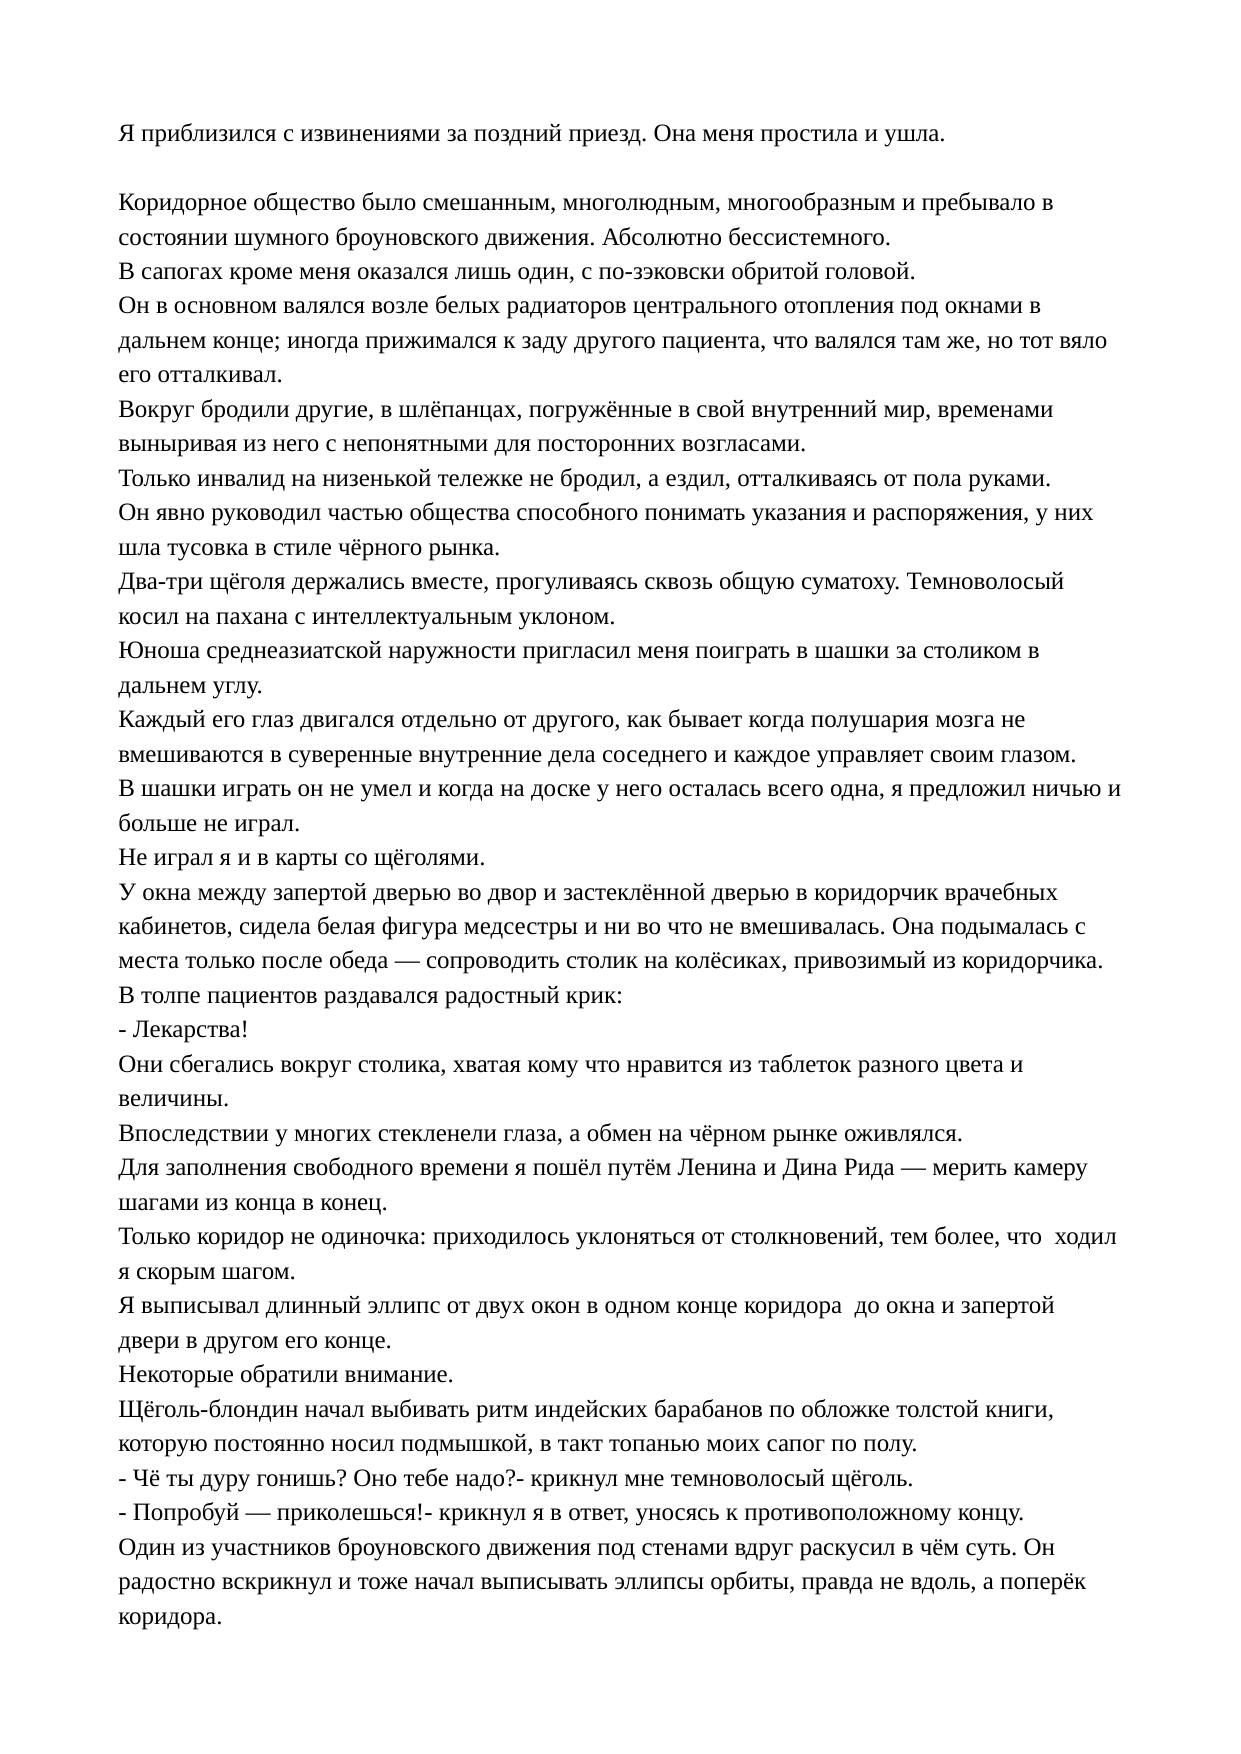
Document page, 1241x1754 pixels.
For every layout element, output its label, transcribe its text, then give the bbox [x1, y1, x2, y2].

text Не играл я и в карты со щёголями. [118, 842, 1122, 871]
text Они сбегались вокруг столика, хватая кому что нравится из таблеток разного цвета и величины. [118, 1049, 1122, 1112]
text - Лекарства! [118, 1014, 1122, 1043]
text Он в основном валялся возле белых радиаторов центрального отопления под окнами в дальнем конце; иногда прижимался к заду другого пациента, что валялся там же, но тот вяло его отталкивал. [118, 291, 1122, 388]
text Только коридор не одиночка: приходилось уклоняться от столкновений, тем более, что ходил я скорым шагом. [118, 1221, 1122, 1285]
text У окна между запертой дверью во двор и застеклённой дверью в коридорчик врачебных кабинетов, сидела белая фигура медсестры и ни во что не вмешивалась. Она подымалась с места только после обеда — сопроводить столик на колёсиках, привозимый из коридорчика. [118, 877, 1122, 974]
text В сапогах кроме меня оказался лишь один, с по-зэковски обритой головой. [118, 256, 1122, 285]
text Только инвалид на низенькой тележке не бродил, а ездил, отталкиваясь от пола руками. [118, 463, 1122, 492]
text Некоторые обратили внимание. [118, 1359, 1122, 1388]
text Два-три щёголя держались вместе, прогуливаясь сквозь общую суматоху. Темноволосый косил на пахана с интеллектуальным уклоном. [118, 566, 1122, 629]
text Юноша среднеазиатской наружности пригласил меня поиграть в шашки за столиком в дальнем углу. [118, 635, 1122, 698]
text Вокруг бродили другие, в шлёпанцах, погружённые в свой внутренний мир, временами выныривая из него с непонятными для посторонних возгласами. [118, 394, 1122, 457]
text Для заполнения свободного времени я пошёл путём Ленина и Дина Рида — мерить камеру шагами из конца в конец. [118, 1152, 1122, 1216]
text Впоследствии у многих стекленели глаза, а обмен на чёрном рынке оживлялся. [118, 1118, 1122, 1147]
text Он явно руководил частью общества способного понимать указания и распоряжения, у них шла тусовка в стиле чёрного рынка. [118, 497, 1122, 561]
text Каждый его глаз двигался отдельно от другого, как бывает когда полушария мозга не вмешиваются в суверенные внутренние дела соседнего и каждое управляет своим глазом. [118, 704, 1122, 767]
text Один из участников броуновского движения под стенами вдруг раскусил в чём суть. Он радостно вскрикнул и тоже начал выписывать эллипсы орбиты, правда не вдоль, а поперёк коридора. [118, 1532, 1122, 1629]
text Коридорное общество было смешанным, многолюдным, многообразным и пребывало в состоянии шумного броуновского движения. Абсолютно бессистемного. [118, 187, 1122, 250]
text В толпе пациентов раздавался радостный крик: [118, 980, 1122, 1009]
text Я выписывал длинный эллипс от двух окон в одном конце коридора до окна и запертой двери в другом его конце. [118, 1290, 1122, 1354]
text В шашки играть он не умел и когда на доске у него осталась всего одна, я предложил ничью и больше не играл. [118, 773, 1122, 836]
text Щёголь-блондин начал выбивать ритм индейских барабанов по обложке толстой книги, которую постоянно носил подмышкой, в такт топанью моих сапог по полу. [118, 1394, 1122, 1457]
text - Попробуй — приколешься!- крикнул я в ответ, уносясь к противоположному концу. [118, 1497, 1122, 1526]
text - Чё ты дуру гонишь? Оно тебе надо?- крикнул мне темноволосый щёголь. [118, 1463, 1122, 1492]
text Я приблизился с извинениями за поздний приезд. Она меня простила и ушла. [118, 118, 1122, 147]
